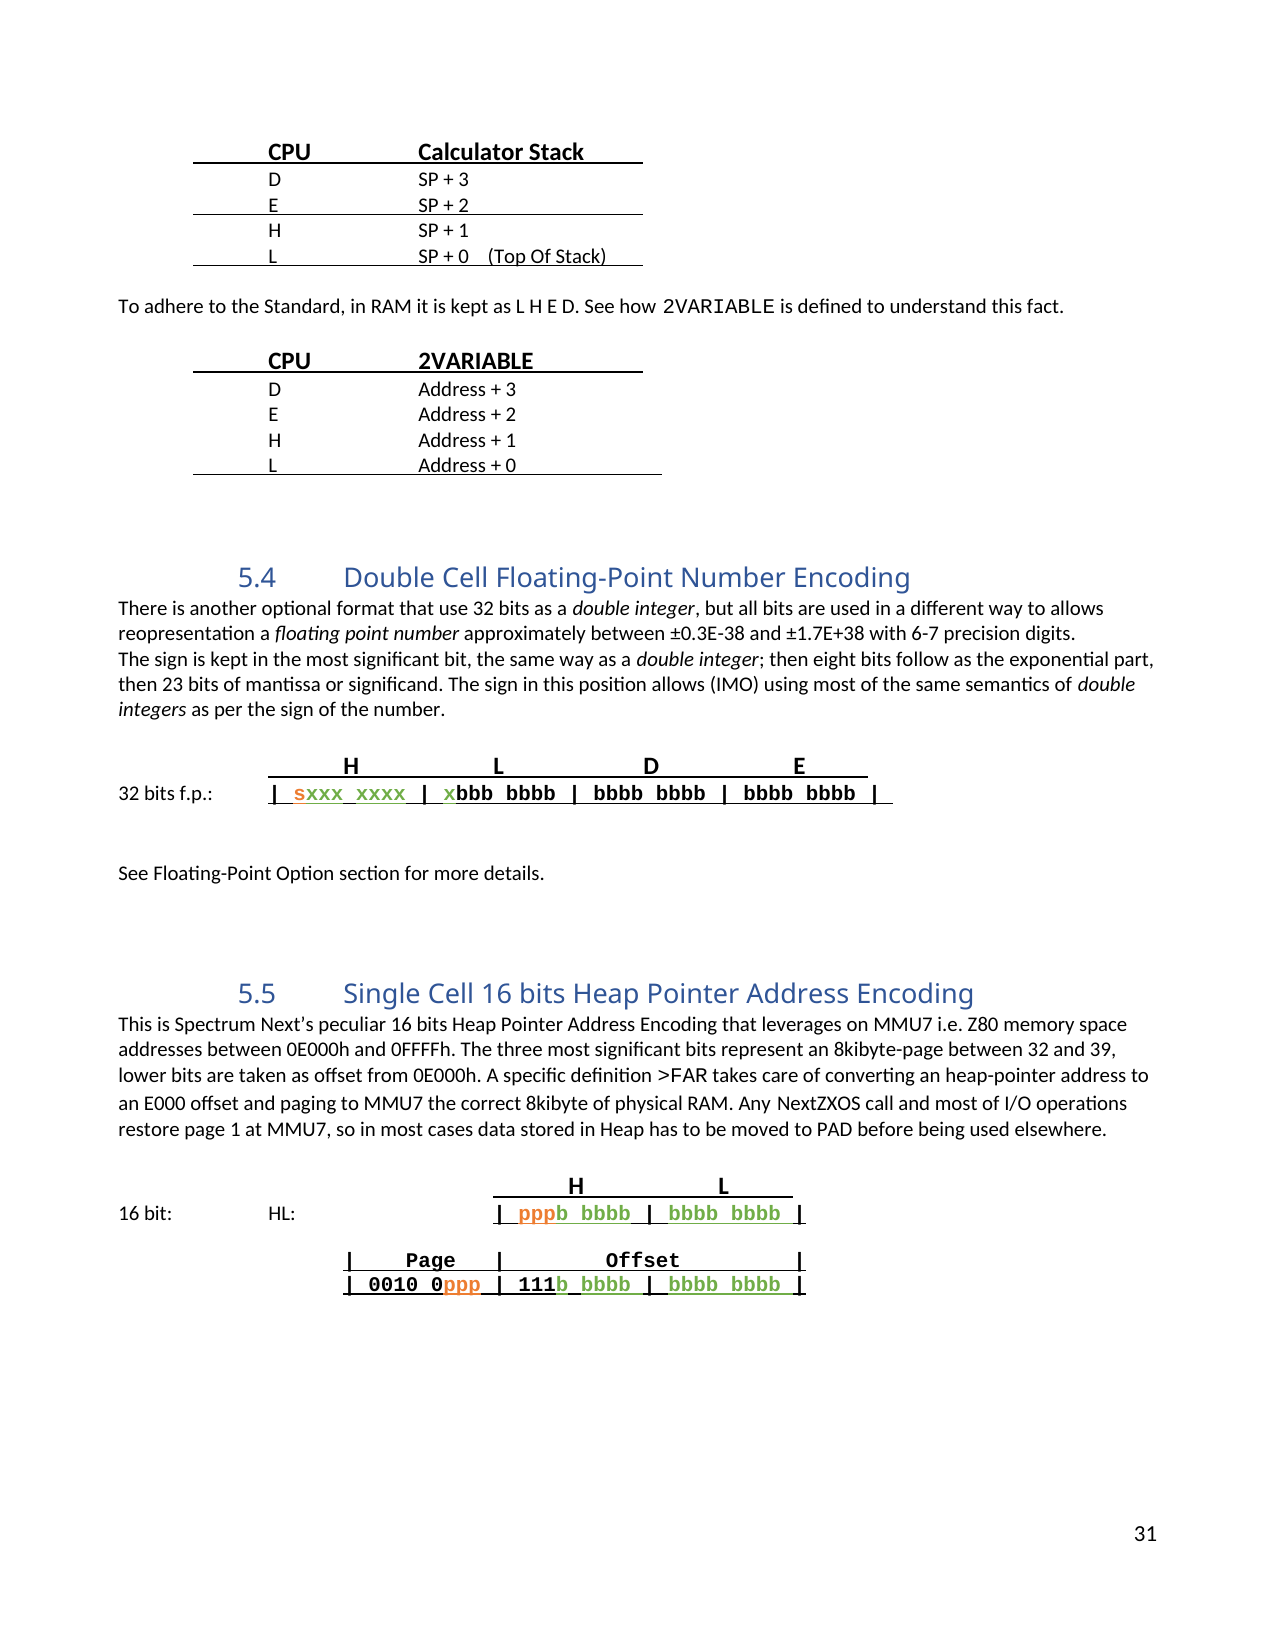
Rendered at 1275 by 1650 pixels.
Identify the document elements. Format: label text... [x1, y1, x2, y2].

text H L [118, 1170, 1157, 1200]
text H L D E [118, 750, 1157, 781]
text This is Spectrum Next’s peculiar 16 bits Heap Pointer Address Encoding that leverages on MMU7 i.e. Z80 memory space addresses between 0E000h and 0FFFFh. The three most significant bits represent an 8kibyte-page between 32 and 39, lower bits are taken as offset from 0E000h. A specific definition >FAR takes care of converting an heap-pointer address to an E000 offset and paging to MMU7 the correct 8kibyte of physical RAM. Any NextZXOS call and most of I/O operations restore page 1 at MMU7, so in most cases data stored in Heap has to be moved to PAD before being used elsewhere. [118, 1011, 1157, 1142]
subtitle Single Cell 16 bits Heap Pointer Address Encoding [231, 974, 1157, 1011]
subtitle Double Cell Floating-Point Number Encoding [231, 558, 1157, 595]
text There is another optional format that use 32 bits as a double integer, but all bits are used in a different way to allows reopresentation a floating point number approximately between ±0.3E-38 and ±1.7E+38 with 6-7 precision digits. [118, 595, 1157, 646]
text 32 bits f.p.: | sxxx xxxx | xbbb bbbb | bbbb bbbb | bbbb bbbb | [118, 781, 1157, 807]
text D SP + 3 [118, 167, 1157, 192]
text D Address + 3 [118, 376, 1157, 401]
text The sign is kept in the most significant bit, the same way as a double integer; then eight bits follow as the exponential part, then 23 bits of mantissa or significand. The sign in this position allows (IMO) using most of the same semantics of double integers as per the sign of the number. [118, 646, 1157, 722]
text To adhere to the Standard, in RAM it is kept as L H E D. See how 2VARIABLE is defined to understand this fact. [118, 294, 1157, 320]
text | Page | Offset | [193, 1250, 1157, 1274]
text | 0010 0ppp | 111b bbbb | bbbb bbbb | [193, 1274, 1157, 1298]
text E Address + 2 [118, 401, 1157, 427]
text CPU 2VARIABLE [118, 346, 1157, 376]
text H SP + 1 [118, 217, 1157, 243]
text CPU Calculator Stack [118, 136, 1157, 167]
text H Address + 1 [118, 427, 1157, 452]
text E SP + 2 [118, 192, 1157, 217]
text 16 bit: HL: | pppb bbbb | bbbb bbbb | [118, 1200, 1157, 1227]
text L Address + 0 [118, 452, 1157, 478]
text L SP + 0 (Top Of Stack) [118, 243, 1157, 268]
text See Floating-Point Option section for more details. [118, 861, 1157, 886]
